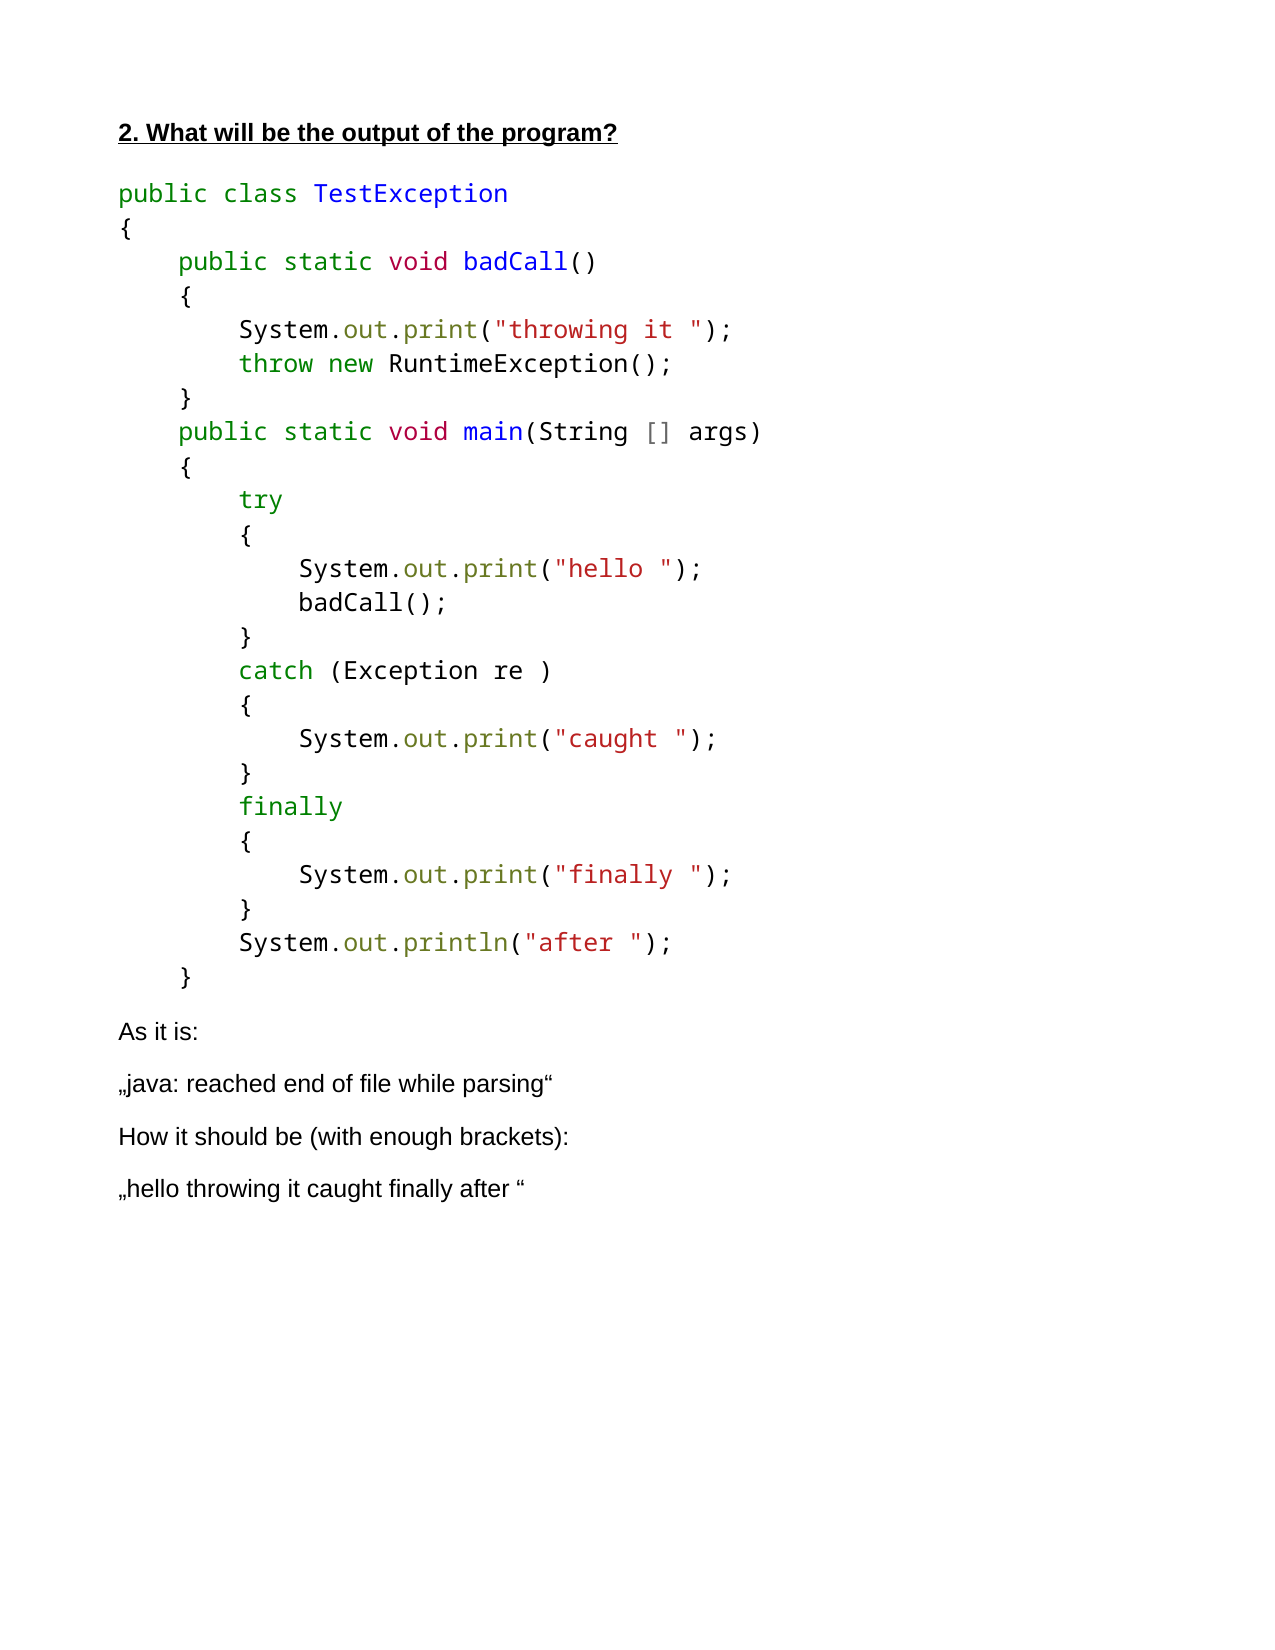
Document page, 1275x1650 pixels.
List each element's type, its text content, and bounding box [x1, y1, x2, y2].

text try [118, 482, 1157, 516]
text public static void main(String [] args) [118, 414, 1157, 448]
text { [118, 278, 1157, 312]
text As it is: [118, 1017, 1157, 1046]
text public class TestException [118, 176, 1157, 210]
text System.out.print("caught "); [118, 721, 1157, 755]
text catch (Exception re ) [118, 652, 1157, 687]
text public static void badCall() [118, 244, 1157, 278]
text { [118, 516, 1157, 550]
text „hello throwing it caught finally after “ [118, 1174, 1157, 1203]
text How it should be (with enough brackets): [118, 1122, 1157, 1150]
text } [118, 959, 1157, 993]
text System.out.print("throwing it "); [118, 312, 1157, 346]
text System.out.print("hello "); [118, 550, 1157, 584]
text } [118, 755, 1157, 789]
text System.out.print("finally "); [118, 857, 1157, 891]
text { [118, 210, 1157, 244]
text 2. What will be the output of the program? [118, 118, 1157, 147]
text { [118, 687, 1157, 721]
text { [118, 823, 1157, 857]
text finally [118, 789, 1157, 823]
text throw new RuntimeException(); [118, 346, 1157, 380]
text „java: reached end of file while parsing“ [118, 1069, 1157, 1098]
text } [118, 618, 1157, 652]
text } [118, 380, 1157, 414]
text } [118, 891, 1157, 925]
text { [118, 448, 1157, 482]
text badCall(); [118, 584, 1157, 618]
text System.out.println("after "); [118, 925, 1157, 959]
